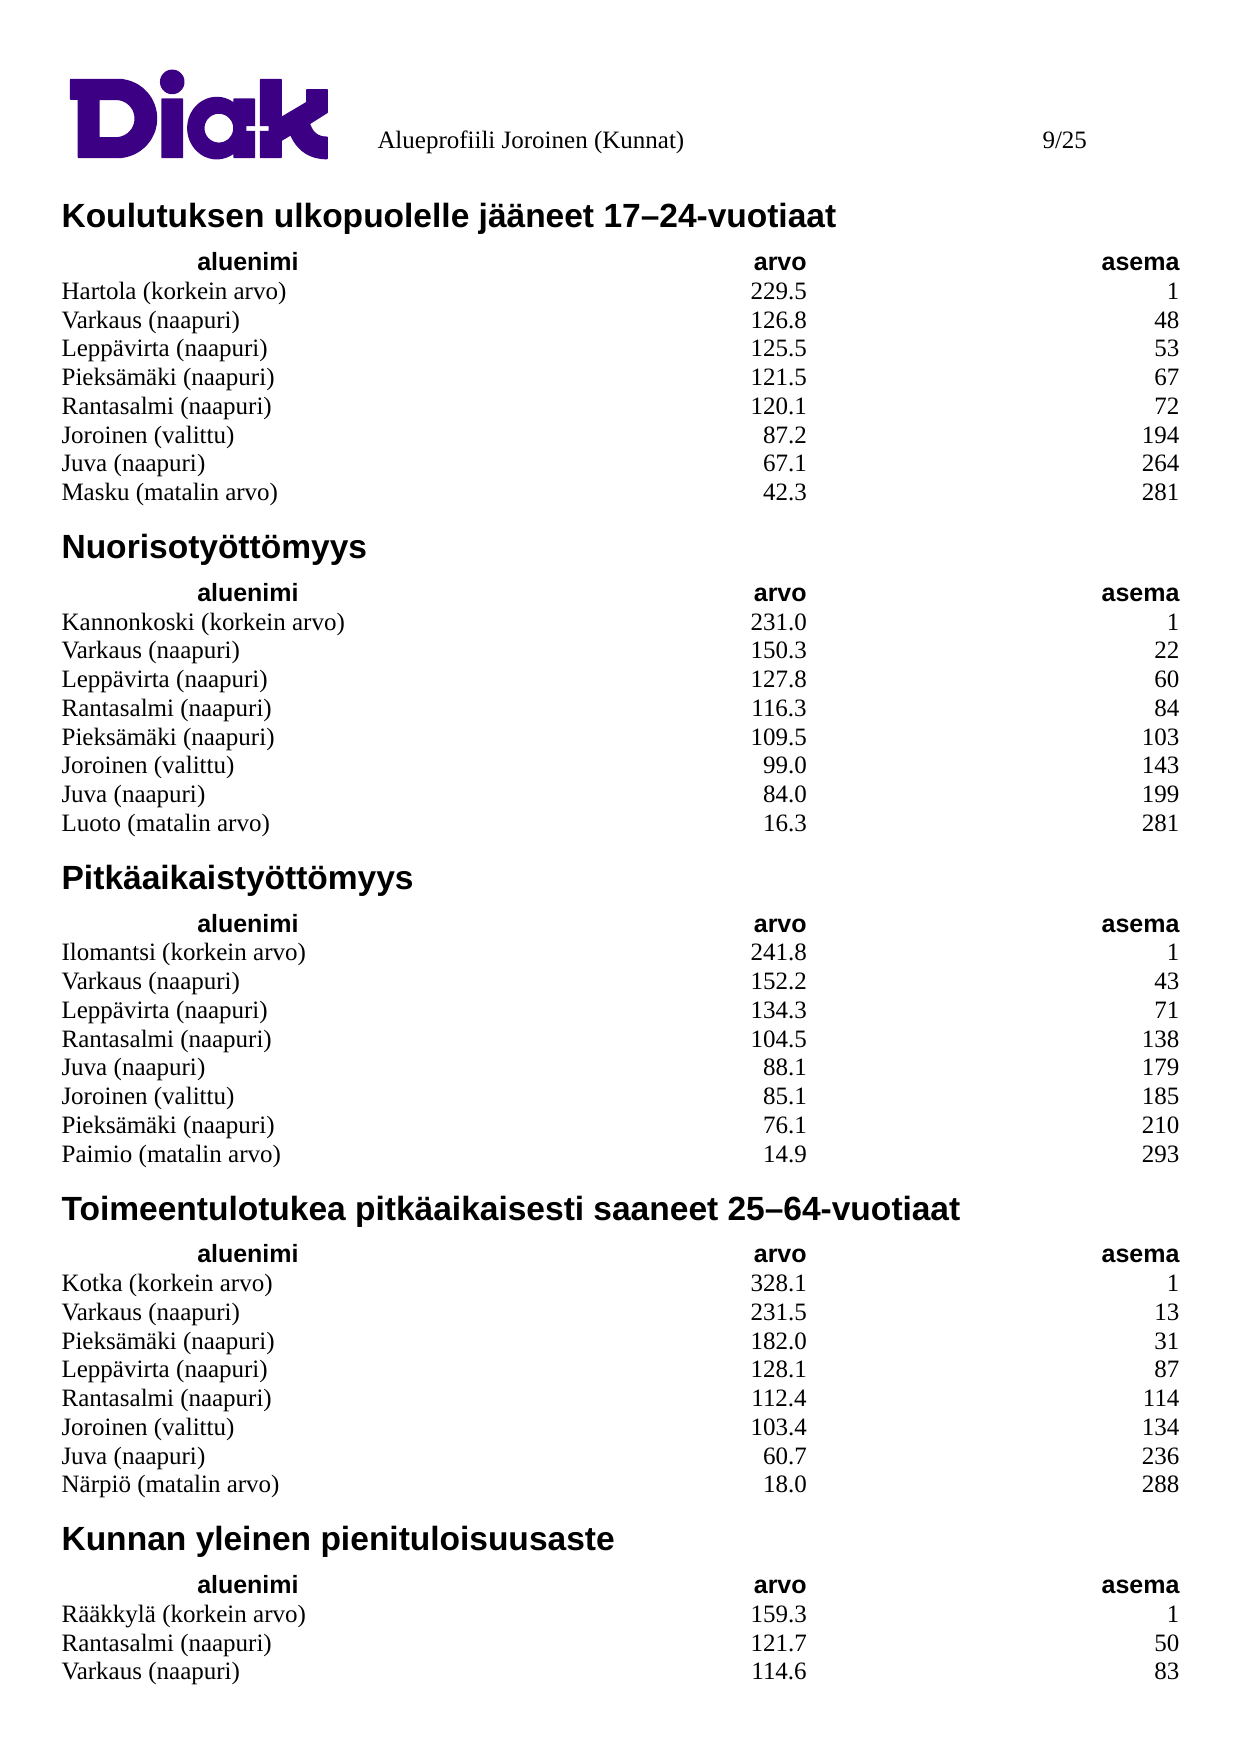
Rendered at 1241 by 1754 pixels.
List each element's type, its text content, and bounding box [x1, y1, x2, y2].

table_cell 231.5 [434, 1297, 806, 1326]
table_cell Paimio (matalin arvo) [61, 1139, 434, 1167]
table_cell Ilomantsi (korkein arvo) [61, 938, 434, 966]
subtitle Kunnan yleinen pienituloisuusaste [61, 1519, 1179, 1558]
table_cell 114.6 [434, 1656, 806, 1685]
table_cell Varkaus (naapuri) [61, 305, 434, 333]
table_cell 150.3 [434, 636, 806, 664]
table_cell 87 [806, 1355, 1179, 1383]
table_cell 229.5 [434, 276, 806, 305]
table_cell 127.8 [434, 664, 806, 693]
table_cell Juva (naapuri) [61, 449, 434, 477]
subtitle Nuorisotyöttömyys [61, 527, 1179, 566]
table_cell Varkaus (naapuri) [61, 1297, 434, 1326]
table_cell Joroinen (valittu) [61, 420, 434, 448]
table_header aluenimi [61, 1240, 434, 1268]
table_cell 60 [806, 664, 1179, 693]
table_cell 84.0 [434, 779, 806, 808]
table_cell 43 [806, 966, 1179, 995]
table_cell Pieksämäki (naapuri) [61, 1110, 434, 1139]
table_cell 50 [806, 1628, 1179, 1656]
table_cell Leppävirta (naapuri) [61, 1355, 434, 1383]
table_cell 112.4 [434, 1383, 806, 1412]
table_cell Joroinen (valittu) [61, 751, 434, 779]
table_cell 48 [806, 305, 1179, 333]
table_cell Kotka (korkein arvo) [61, 1268, 434, 1297]
table_cell 72 [806, 391, 1179, 420]
table_cell 99.0 [434, 751, 806, 779]
table_cell 67.1 [434, 449, 806, 477]
table_cell Luoto (matalin arvo) [61, 808, 434, 837]
table_cell Pieksämäki (naapuri) [61, 1326, 434, 1354]
table_cell 281 [806, 808, 1179, 837]
table_cell Rääkkylä (korkein arvo) [61, 1599, 434, 1628]
table_header aluenimi [61, 247, 434, 276]
table_cell 103.4 [434, 1412, 806, 1441]
table_cell 103 [806, 722, 1179, 751]
table_cell 241.8 [434, 938, 806, 966]
table_cell Juva (naapuri) [61, 779, 434, 808]
table_cell 179 [806, 1053, 1179, 1081]
table_cell Joroinen (valittu) [61, 1081, 434, 1110]
table_cell 85.1 [434, 1081, 806, 1110]
table_header asema [806, 909, 1179, 937]
table_cell 281 [806, 477, 1179, 506]
table_cell 126.8 [434, 305, 806, 333]
table_header asema [806, 1570, 1179, 1599]
table_cell 152.2 [434, 966, 806, 995]
table_header asema [806, 1240, 1179, 1268]
table_header arvo [434, 247, 806, 276]
table_cell 16.3 [434, 808, 806, 837]
table_cell 84 [806, 693, 1179, 722]
table_cell Rantasalmi (naapuri) [61, 1024, 434, 1052]
table_cell 121.5 [434, 362, 806, 391]
table_cell 109.5 [434, 722, 806, 751]
table_cell 53 [806, 334, 1179, 362]
table_cell 1 [806, 607, 1179, 636]
table_cell 22 [806, 636, 1179, 664]
table_cell 194 [806, 420, 1179, 448]
table_cell 1 [806, 276, 1179, 305]
table_cell Rantasalmi (naapuri) [61, 693, 434, 722]
table_cell Leppävirta (naapuri) [61, 995, 434, 1024]
table_cell 182.0 [434, 1326, 806, 1354]
table_cell 114 [806, 1383, 1179, 1412]
table_cell Pieksämäki (naapuri) [61, 722, 434, 751]
table_cell 83 [806, 1656, 1179, 1685]
table_header arvo [434, 1240, 806, 1268]
table_cell 1 [806, 938, 1179, 966]
table_header aluenimi [61, 578, 434, 607]
table_cell 1 [806, 1599, 1179, 1628]
table_header arvo [434, 909, 806, 937]
table_cell 104.5 [434, 1024, 806, 1052]
table_header aluenimi [61, 1570, 434, 1599]
table_cell Leppävirta (naapuri) [61, 664, 434, 693]
table_cell 31 [806, 1326, 1179, 1354]
table_cell Rantasalmi (naapuri) [61, 391, 434, 420]
table_cell Juva (naapuri) [61, 1053, 434, 1081]
table_cell 134 [806, 1412, 1179, 1441]
subtitle Toimeentulotukea pitkäaikaisesti saaneet 25–64-vuotiaat [61, 1188, 1179, 1227]
table_cell Joroinen (valittu) [61, 1412, 434, 1441]
table_header asema [806, 578, 1179, 607]
table_header aluenimi [61, 909, 434, 937]
table_cell 125.5 [434, 334, 806, 362]
table_cell 328.1 [434, 1268, 806, 1297]
table_cell 14.9 [434, 1139, 806, 1167]
table_cell 134.3 [434, 995, 806, 1024]
table_cell 116.3 [434, 693, 806, 722]
table_cell 288 [806, 1470, 1179, 1498]
table_cell Kannonkoski (korkein arvo) [61, 607, 434, 636]
table_cell 231.0 [434, 607, 806, 636]
table_cell 236 [806, 1441, 1179, 1469]
subtitle Koulutuksen ulkopuolelle jääneet 17–24-vuotiaat [61, 196, 1179, 235]
table_cell Varkaus (naapuri) [61, 1656, 434, 1685]
table_cell Leppävirta (naapuri) [61, 334, 434, 362]
table_cell 88.1 [434, 1053, 806, 1081]
table_cell Rantasalmi (naapuri) [61, 1628, 434, 1656]
table_cell 293 [806, 1139, 1179, 1167]
table_cell Juva (naapuri) [61, 1441, 434, 1469]
table_cell 143 [806, 751, 1179, 779]
table_cell 71 [806, 995, 1179, 1024]
table_cell 138 [806, 1024, 1179, 1052]
table_cell 60.7 [434, 1441, 806, 1469]
table_cell 1 [806, 1268, 1179, 1297]
table_cell 210 [806, 1110, 1179, 1139]
table_cell Rantasalmi (naapuri) [61, 1383, 434, 1412]
table_cell 18.0 [434, 1470, 806, 1498]
table_cell Varkaus (naapuri) [61, 966, 434, 995]
table_cell 128.1 [434, 1355, 806, 1383]
table_cell 264 [806, 449, 1179, 477]
table_cell 121.7 [434, 1628, 806, 1656]
table_cell Masku (matalin arvo) [61, 477, 434, 506]
table_cell Pieksämäki (naapuri) [61, 362, 434, 391]
table_cell 76.1 [434, 1110, 806, 1139]
subtitle Pitkäaikaistyöttömyys [61, 858, 1179, 896]
table_cell 120.1 [434, 391, 806, 420]
table_cell 185 [806, 1081, 1179, 1110]
table_cell 13 [806, 1297, 1179, 1326]
table_header asema [806, 247, 1179, 276]
table_cell 67 [806, 362, 1179, 391]
table_header arvo [434, 1570, 806, 1599]
table_cell Närpiö (matalin arvo) [61, 1470, 434, 1498]
table_cell Hartola (korkein arvo) [61, 276, 434, 305]
table_cell Varkaus (naapuri) [61, 636, 434, 664]
table_cell 87.2 [434, 420, 806, 448]
table_cell 159.3 [434, 1599, 806, 1628]
table_header arvo [434, 578, 806, 607]
table_cell 199 [806, 779, 1179, 808]
table_cell 42.3 [434, 477, 806, 506]
